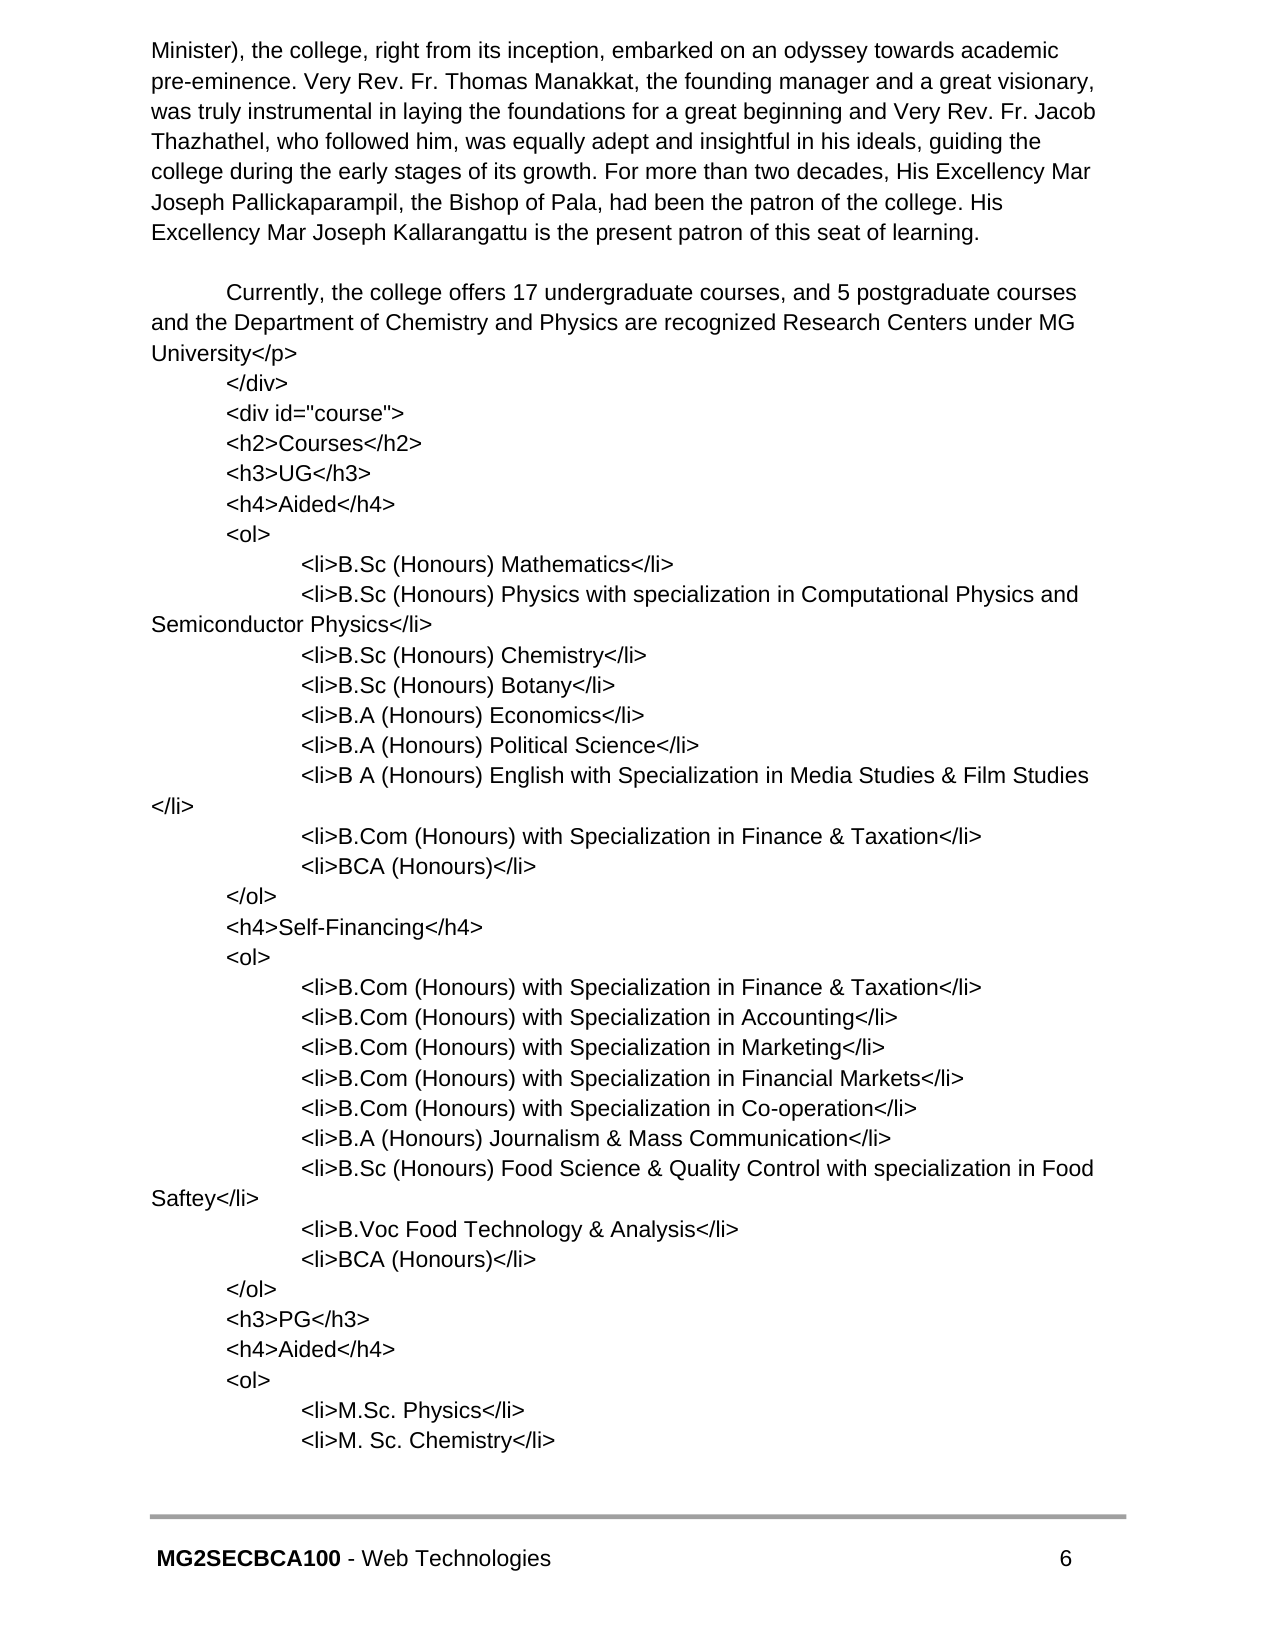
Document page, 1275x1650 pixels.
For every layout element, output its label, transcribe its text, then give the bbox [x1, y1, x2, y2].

table_header Minister), the college, right from its inception, embarked on an odyssey towards academic pre-eminence. Very Rev. Fr. Thomas Manakkat, the founding manager and a great visionary, was truly instrumental in laying the foundations for a great beginning and Very Rev. Fr. Jacob Thazhathel, who followed him, was equally adept and insightful in his ideals, guiding the college during the early stages of its growth. For more than two decades, His Excellency Mar Joseph Pallickaparampil, the Bishop of Pala, had been the patron of the college. His Excellency Mar Joseph Kallarangattu is the present patron of this seat of learning. Currently, the college offers 17 undergraduate courses, and 5 postgraduate courses and the Department of Chemistry and Physics are recognized Research Centers under MG University</p> </div> <div id="course"> <h2>Courses</h2> <h3>UG</h3> <h4>Aided</h4> <ol> <li>B.Sc (Honours) Mathematics</li> <li>B.Sc (Honours) Physics with specialization in Computational Physics and Semiconductor Physics</li> <li>B.Sc (Honours) Chemistry</li> <li>B.Sc (Honours) Botany</li> <li>B.A (Honours) Economics</li> <li>B.A (Honours) Political Science</li> <li>B A (Honours) English with Specialization in Media Studies & Film Studies </li> <li>B.Com (Honours) with Specialization in Finance & Taxation</li> <li>BCA (Honours)</li> </ol> <h4>Self-Financing</h4> <ol> <li>B.Com (Honours) with Specialization in Finance & Taxation</li> <li>B.Com (Honours) with Specialization in Accounting</li> <li>B.Com (Honours) with Specialization in Marketing</li> <li>B.Com (Honours) with Specialization in Financial Markets</li> <li>B.Com (Honours) with Specialization in Co-operation</li> <li>B.A (Honours) Journalism & Mass Communication</li> <li>B.Sc (Honours) Food Science & Quality Control with specialization in Food Saftey</li> <li>B.Voc Food Technology & Analysis</li> <li>BCA (Honours)</li> </ol> <h3>PG</h3> <h4>Aided</h4> <ol> <li>M.Sc. Physics</li> <li>M. Sc. Chemistry</li> [140, 38, 1110, 1457]
